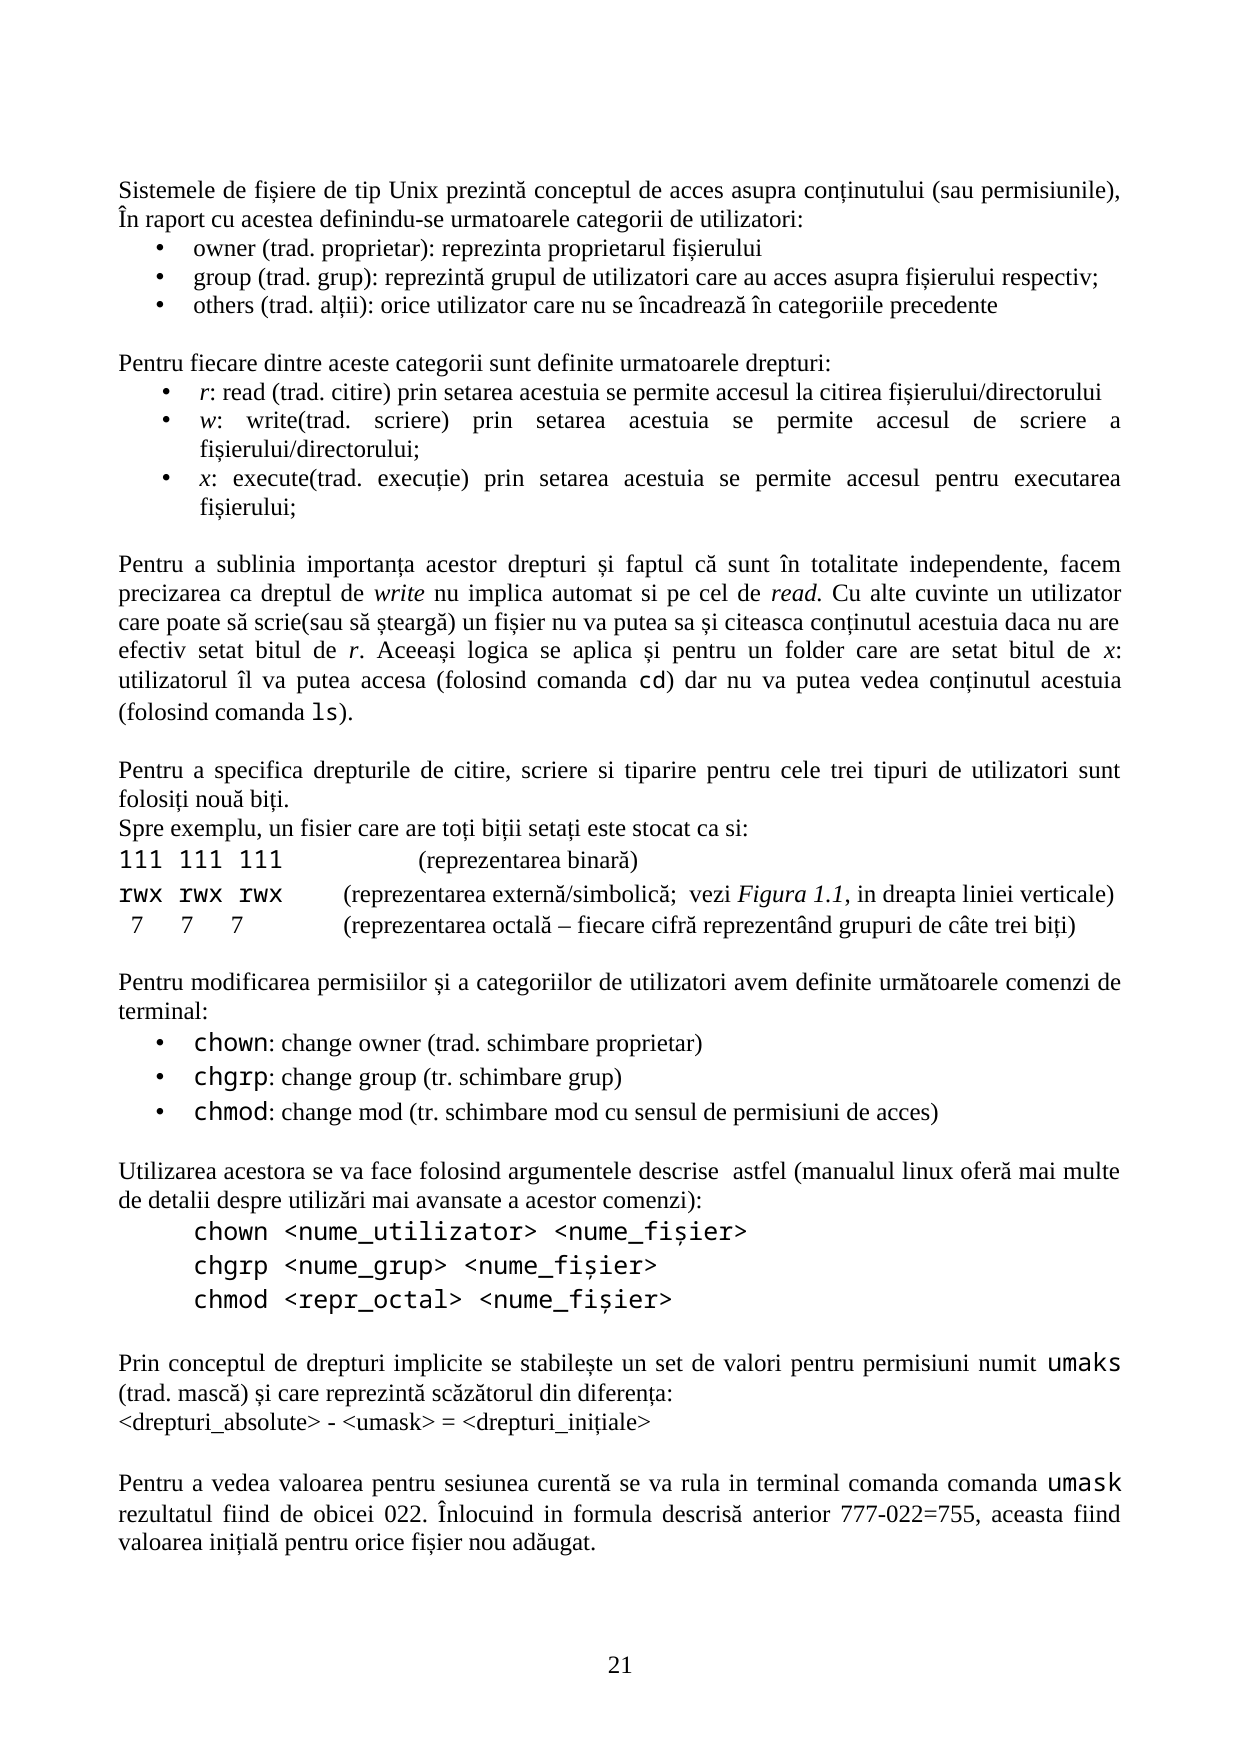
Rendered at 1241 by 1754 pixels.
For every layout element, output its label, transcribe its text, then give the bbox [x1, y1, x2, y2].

text Pentru a sublinia importanța acestor drepturi și faptul că sunt în totalitate independente, facem precizarea ca dreptul de write nu implica automat si pe cel de read. Cu alte cuvinte un utilizator care poate să scrie(sau să șteargă) un fișier nu va putea sa și citeasca conținutul acestuia daca nu are efectiv setat bitul de r. Aceeași logica se aplica și pentru un folder care are setat bitul de x: utilizatorul îl va putea accesa (folosind comanda cd) dar nu va putea vedea conținutul acestuia (folosind comanda ls). [118, 549, 1122, 727]
text 7 7 7 (reprezentarea octală – fiecare cifră reprezentând grupuri de câte trei biți) [118, 910, 1122, 939]
text Sistemele de fișiere de tip Unix prezintă conceptul de acces asupra conținutului (sau permisiunile), În raport cu acestea definindu-se urmatoarele categorii de utilizatori: [118, 176, 1122, 233]
text chgrp <nume_grup> <nume_fișier> [118, 1247, 1122, 1282]
list r: read (trad. citire) prin setarea acestuia se permite accesul la citirea fișierului/directorului [162, 377, 1122, 406]
text Prin conceptul de drepturi implicite se stabilește un set de valori pentru permisiuni numit umaks (trad. mască) și care reprezintă scăzătorul din diferența: [118, 1344, 1122, 1407]
text Spre exemplu, un fisier care are toți biții setați este stocat ca si: [118, 813, 1122, 842]
list chmod: change mod (tr. schimbare mod cu sensul de permisiuni de acces) [156, 1093, 1122, 1127]
list others (trad. alții): orice utilizator care nu se încadrează în categoriile precedente [156, 291, 1122, 319]
text 111 111 111 (reprezentarea binară) [118, 842, 1122, 876]
list group (trad. grup): reprezintă grupul de utilizatori care au acces asupra fișierului respectiv; [156, 262, 1122, 291]
list w: write(trad. scriere) prin setarea acestuia se permite accesul de scriere a fișierului/directorului; [162, 406, 1122, 463]
text <drepturi_absolute> - <umask> = <drepturi_inițiale> [118, 1407, 1122, 1436]
list x: execute(trad. execuție) prin setarea acestuia se permite accesul pentru executarea fișierului; [162, 463, 1122, 521]
text Pentru a specifica drepturile de citire, scriere si tiparire pentru cele trei tipuri de utilizatori sunt folosiți nouă biți. [118, 756, 1122, 813]
text chmod <repr_octal> <nume_fișier> [118, 1282, 1122, 1316]
text Utilizarea acestora se va face folosind argumentele descrise astfel (manualul linux oferă mai multe de detalii despre utilizări mai avansate a acestor comenzi): [118, 1156, 1122, 1213]
list chown: change owner (trad. schimbare proprietar) [156, 1025, 1122, 1059]
text Pentru a vedea valoarea pentru sesiunea curentă se va rula in terminal comanda comanda umask rezultatul fiind de obicei 022. Înlocuind in formula descrisă anterior 777-022=755, aceasta fiind valoarea inițială pentru orice fișier nou adăugat. [118, 1465, 1122, 1556]
text rwx rwx rwx (reprezentarea externă/simbolică; vezi Figura 1.1, in dreapta liniei verticale) [118, 876, 1122, 910]
list owner (trad. proprietar): reprezinta proprietarul fișierului [156, 233, 1122, 262]
text Pentru modificarea permisiilor și a categoriilor de utilizatori avem definite următoarele comenzi de terminal: [118, 967, 1122, 1025]
text Pentru fiecare dintre aceste categorii sunt definite urmatoarele drepturi: [118, 348, 1122, 377]
list chgrp: change group (tr. schimbare grup) [156, 1059, 1122, 1093]
text chown <nume_utilizator> <nume_fișier> [118, 1213, 1122, 1247]
